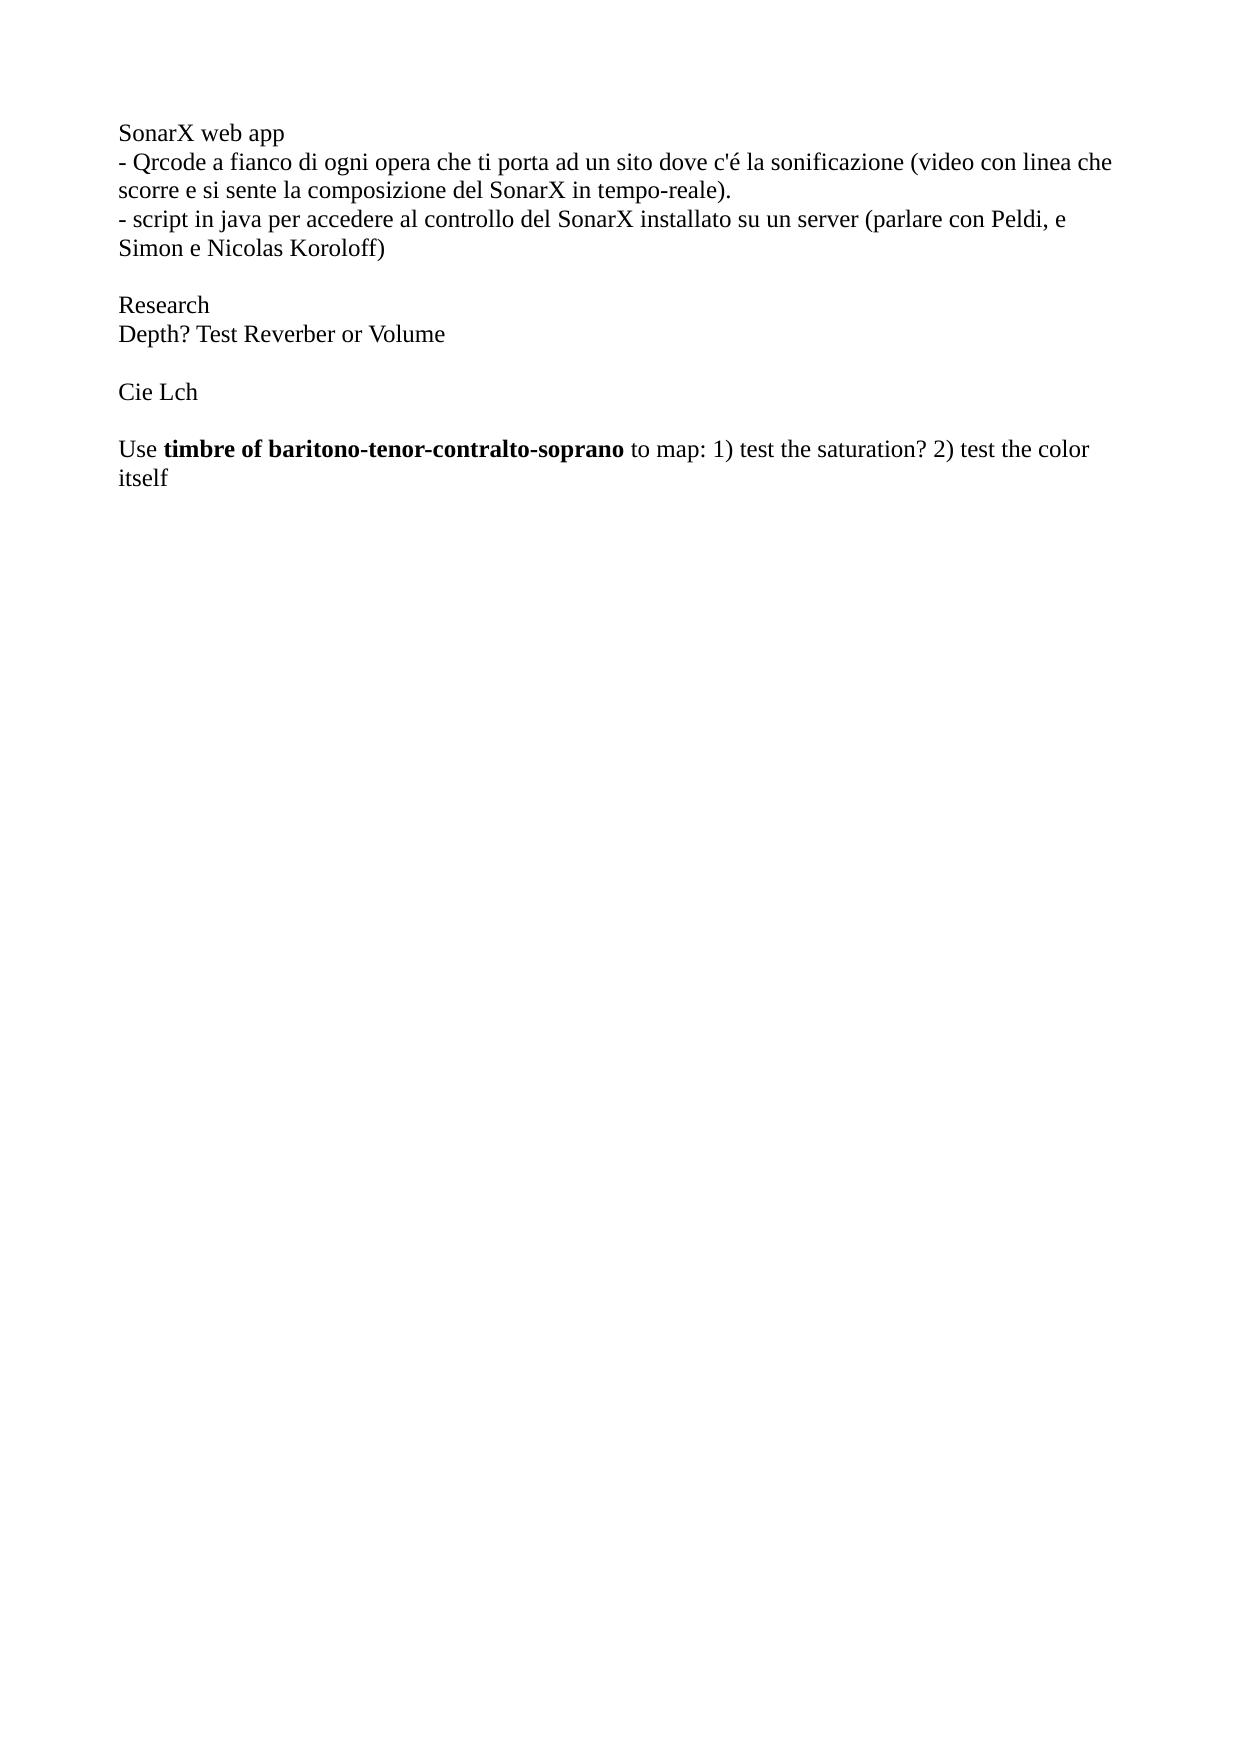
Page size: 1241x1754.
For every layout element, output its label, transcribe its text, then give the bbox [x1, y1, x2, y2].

text Depth? Test Reverber or Volume [118, 319, 1122, 348]
text Cie Lch [118, 377, 1122, 406]
text - script in java per accedere al controllo del SonarX installato su un server (parlare con Peldi, e Simon e Nicolas Koroloff) [118, 204, 1122, 262]
text SonarX web app [118, 118, 1122, 147]
text Use timbre of baritono-tenor-contralto-soprano to map: 1) test the saturation? 2) test the color itself [118, 434, 1122, 492]
text - Qrcode a fianco di ogni opera che ti porta ad un sito dove c'é la sonificazione (video con linea che scorre e si sente la composizione del SonarX in tempo-reale). [118, 147, 1122, 204]
text Research [118, 291, 1122, 319]
